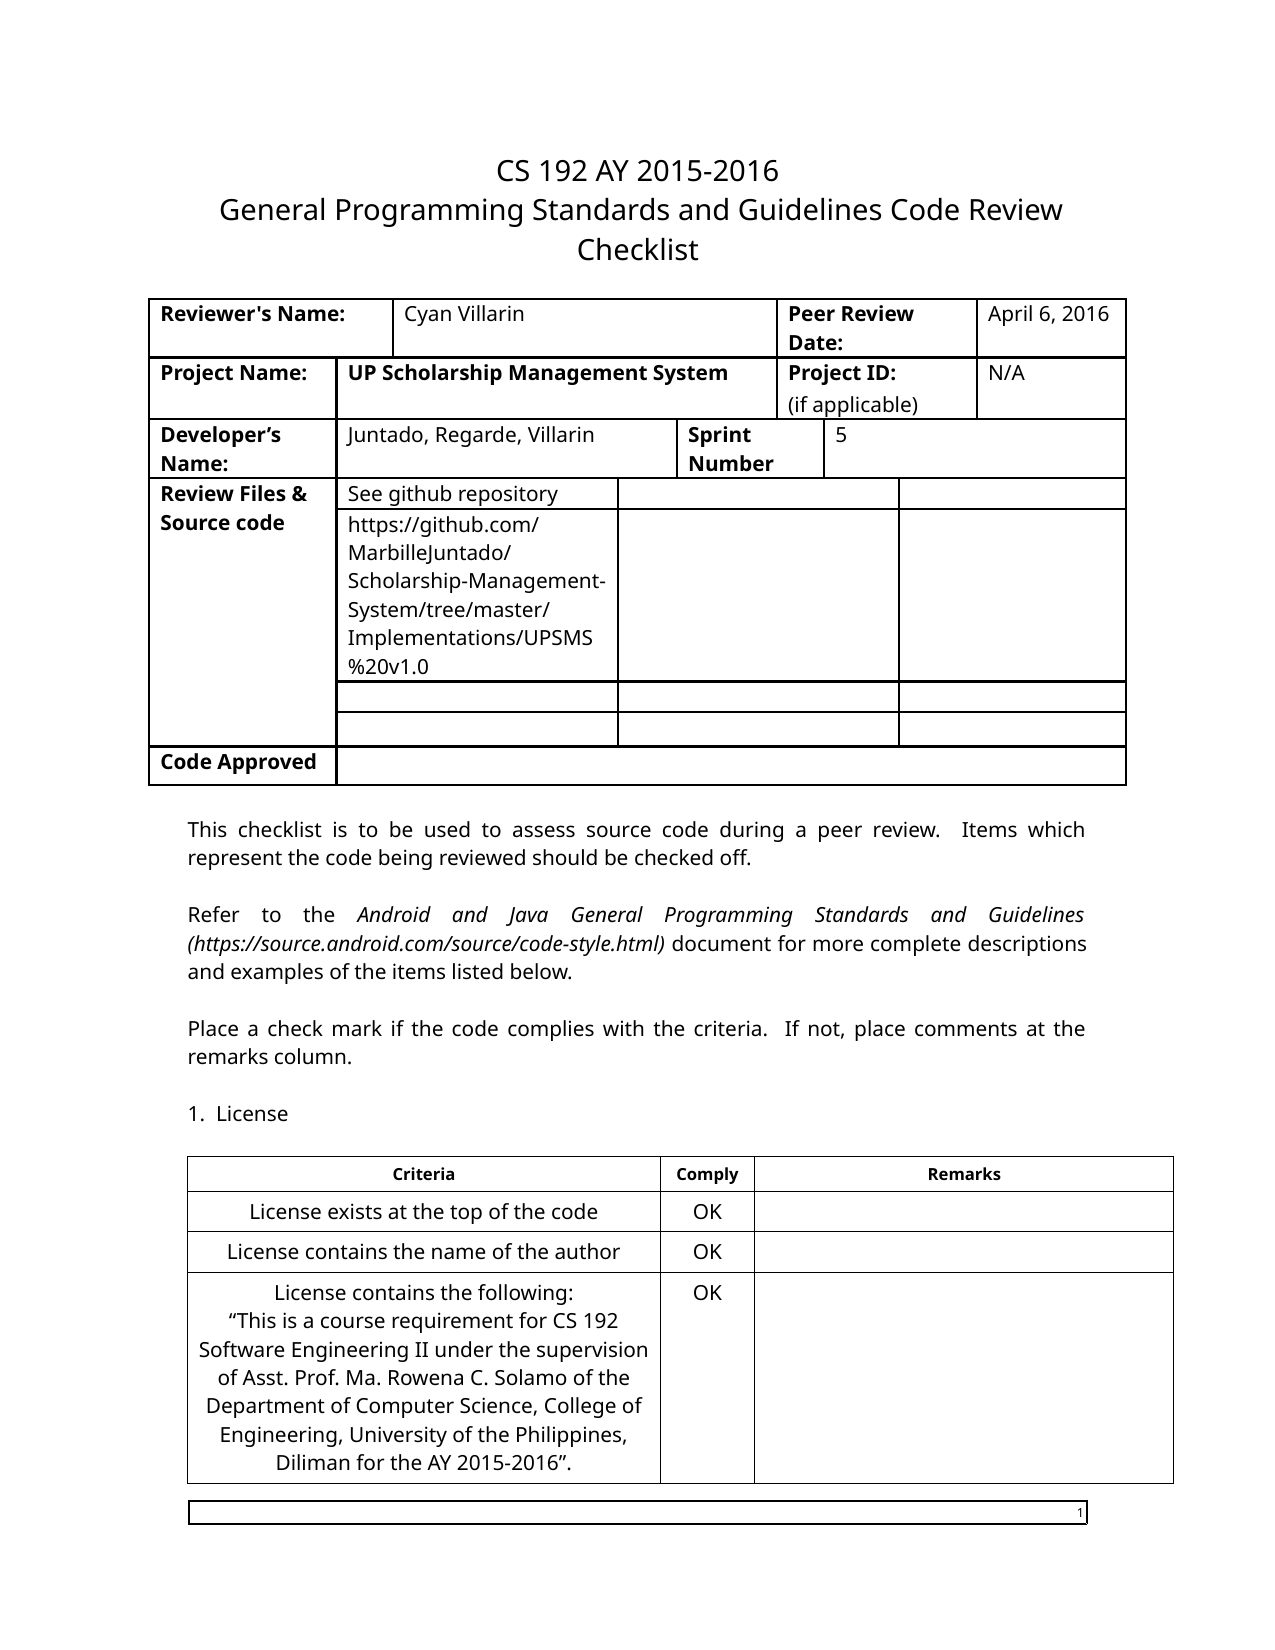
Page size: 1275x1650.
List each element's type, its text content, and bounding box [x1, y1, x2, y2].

table_header Remarks [755, 1157, 1173, 1191]
table_cell Juntado, Regarde, Villarin [338, 420, 676, 477]
table_cell License contains the following: “This is a course requirement for CS 192 Software Engineering II under the supervision of Asst. Prof. Ma. Rowena C. Solamo of the Department of Computer Science, College of Engineering, University of the Philippines, Diliman for the AY 2015-2016”. [188, 1273, 660, 1483]
table_cell [900, 683, 1125, 711]
table_cell Developer’s Name: [150, 420, 335, 477]
table_cell [755, 1232, 1173, 1272]
table_cell Code Approved [150, 748, 335, 784]
table_cell License exists at the top of the code [188, 1192, 660, 1231]
table_cell UP Scholarship Management System [338, 359, 776, 418]
table_cell [338, 683, 617, 711]
text 1. License [187, 1099, 1087, 1128]
table_cell [619, 683, 898, 711]
table_header Reviewer's Name: [150, 300, 392, 356]
table_cell [900, 479, 1125, 508]
table_header April 6, 2016 [978, 300, 1125, 356]
table_cell [900, 510, 1125, 680]
table_cell 5 [825, 420, 1125, 477]
table_cell See github repository [338, 479, 617, 508]
table_cell Sprint Number [678, 420, 823, 477]
table_cell [619, 713, 898, 745]
table_cell [619, 510, 898, 680]
table_cell License contains the name of the author [188, 1232, 660, 1272]
text Refer to the Android and Java General Programming Standards and Guidelines (https://source.android.com/source/code-style.html) document for more complete descriptions and examples of the items listed below. [187, 900, 1087, 986]
table_cell OK [661, 1273, 754, 1483]
text General Programming Standards and Guidelines Code Review Checklist [187, 190, 1087, 269]
table_header Cyan Villarin [394, 300, 776, 356]
table_cell https://github.com/MarbilleJuntado/Scholarship-Management-System/tree/master/Implementations/UPSMS%20v1.0 [338, 510, 617, 680]
table_header Criteria [188, 1157, 660, 1191]
table_cell (if applicable) [778, 388, 976, 418]
table_cell OK [661, 1192, 754, 1231]
table_cell N/A [978, 359, 1125, 418]
table_header Peer Review Date: [778, 300, 976, 356]
table_cell [755, 1192, 1173, 1231]
text This checklist is to be used to assess source code during a peer review. Items which represent the code being reviewed should be checked off. [187, 815, 1087, 872]
table_cell OK [661, 1232, 754, 1272]
table_cell Review Files & Source code [150, 479, 335, 745]
table_cell [900, 713, 1125, 745]
table_cell Project ID: [778, 359, 976, 388]
text Place a check mark if the code complies with the criteria. If not, place comments at the remarks column. [187, 1014, 1087, 1071]
table_cell [338, 748, 1125, 784]
table_cell [619, 479, 898, 508]
text CS 192 AY 2015-2016 [187, 150, 1087, 190]
table_cell [338, 713, 617, 745]
table_cell [755, 1273, 1173, 1483]
table_header Comply [661, 1157, 754, 1191]
table_cell Project Name: [150, 359, 335, 418]
